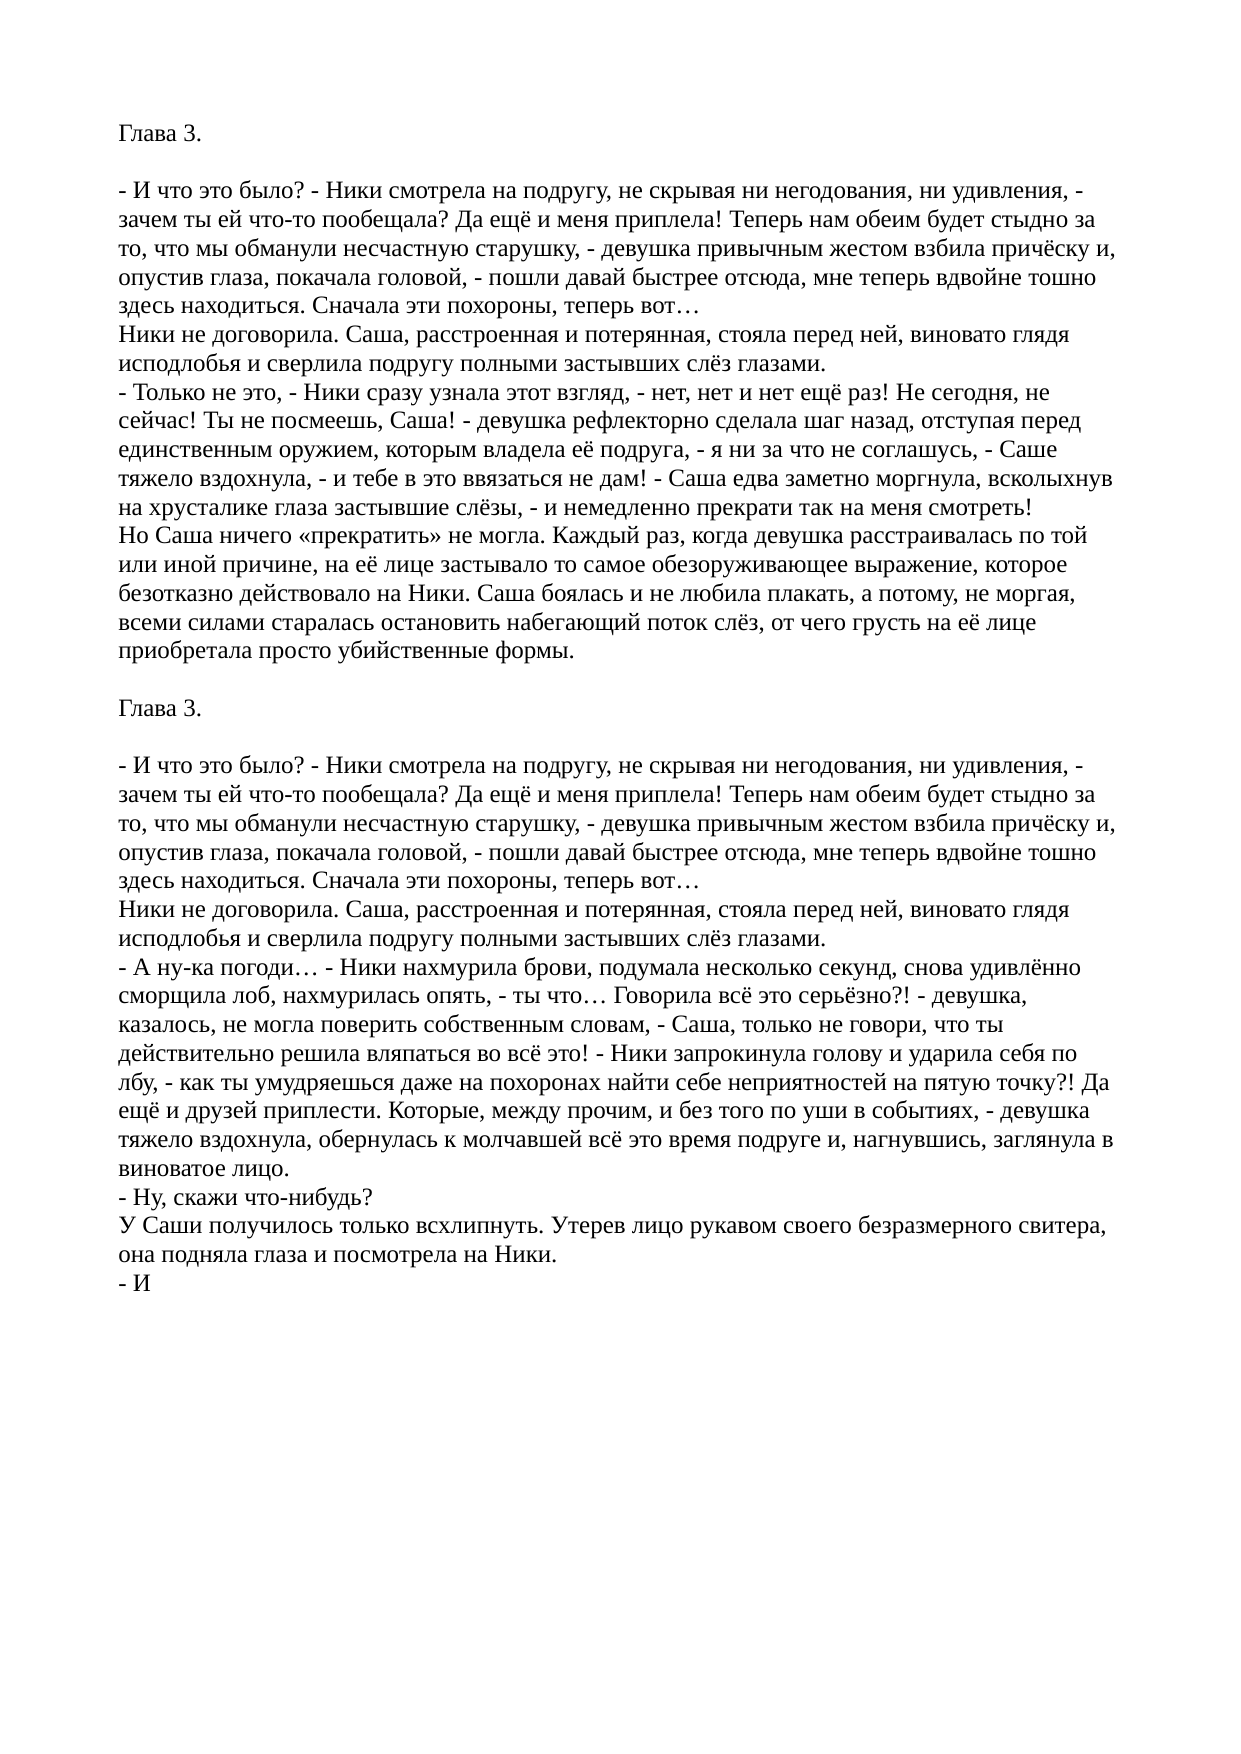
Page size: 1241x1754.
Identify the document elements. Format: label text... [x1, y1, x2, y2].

text Глава 3. [118, 118, 1122, 147]
text - Ну, скажи что-нибудь? [118, 1182, 1122, 1211]
text - Только не это, - Ники сразу узнала этот взгляд, - нет, нет и нет ещё раз! Не сегодня, не сейчас! Ты не посмеешь, Саша! - девушка рефлекторно сделала шаг назад, отступая перед единственным оружием, которым владела её подруга, - я ни за что не соглашусь, - Саше тяжело вздохнула, - и тебе в это ввязаться не дам! - Саша едва заметно моргнула, всколыхнув на хрусталике глаза застывшие слёзы, - и немедленно прекрати так на меня смотреть! [118, 377, 1122, 521]
text Глава 3. [118, 693, 1122, 722]
text - И что это было? - Ники смотрела на подругу, не скрывая ни негодования, ни удивления, - зачем ты ей что-то пообещала? Да ещё и меня приплела! Теперь нам обеим будет стыдно за то, что мы обманули несчастную старушку, - девушка привычным жестом взбила причёску и, опустив глаза, покачала головой, - пошли давай быстрее отсюда, мне теперь вдвойне тошно здесь находиться. Сначала эти похороны, теперь вот… [118, 176, 1122, 319]
text - А ну-ка погоди… - Ники нахмурила брови, подумала несколько секунд, снова удивлённо сморщила лоб, нахмурилась опять, - ты что… Говорила всё это серьёзно?! - девушка, казалось, не могла поверить собственным словам, - Саша, только не говори, что ты действительно решила вляпаться во всё это! - Ники запрокинула голову и ударила себя по лбу, - как ты умудряешься даже на похоронах найти себе неприятностей на пятую точку?! Да ещё и друзей приплести. Которые, между прочим, и без того по уши в событиях, - девушка тяжело вздохнула, обернулась к молчавшей всё это время подруге и, нагнувшись, заглянула в виноватое лицо. [118, 952, 1122, 1182]
text Ники не договорила. Саша, расстроенная и потерянная, стояла перед ней, виновато глядя исподлобья и сверлила подругу полными застывших слёз глазами. [118, 894, 1122, 952]
text Ники не договорила. Саша, расстроенная и потерянная, стояла перед ней, виновато глядя исподлобья и сверлила подругу полными застывших слёз глазами. [118, 319, 1122, 377]
text У Саши получилось только всхлипнуть. Утерев лицо рукавом своего безразмерного свитера, она подняла глаза и посмотрела на Ники. [118, 1211, 1122, 1268]
text - И [118, 1268, 1122, 1297]
text - И что это было? - Ники смотрела на подругу, не скрывая ни негодования, ни удивления, - зачем ты ей что-то пообещала? Да ещё и меня приплела! Теперь нам обеим будет стыдно за то, что мы обманули несчастную старушку, - девушка привычным жестом взбила причёску и, опустив глаза, покачала головой, - пошли давай быстрее отсюда, мне теперь вдвойне тошно здесь находиться. Сначала эти похороны, теперь вот… [118, 751, 1122, 894]
text Но Саша ничего «прекратить» не могла. Каждый раз, когда девушка расстраивалась по той или иной причине, на её лице застывало то самое обезоруживающее выражение, которое безотказно действовало на Ники. Саша боялась и не любила плакать, а потому, не моргая, всеми силами старалась остановить набегающий поток слёз, от чего грусть на её лице приобретала просто убийственные формы. [118, 521, 1122, 664]
